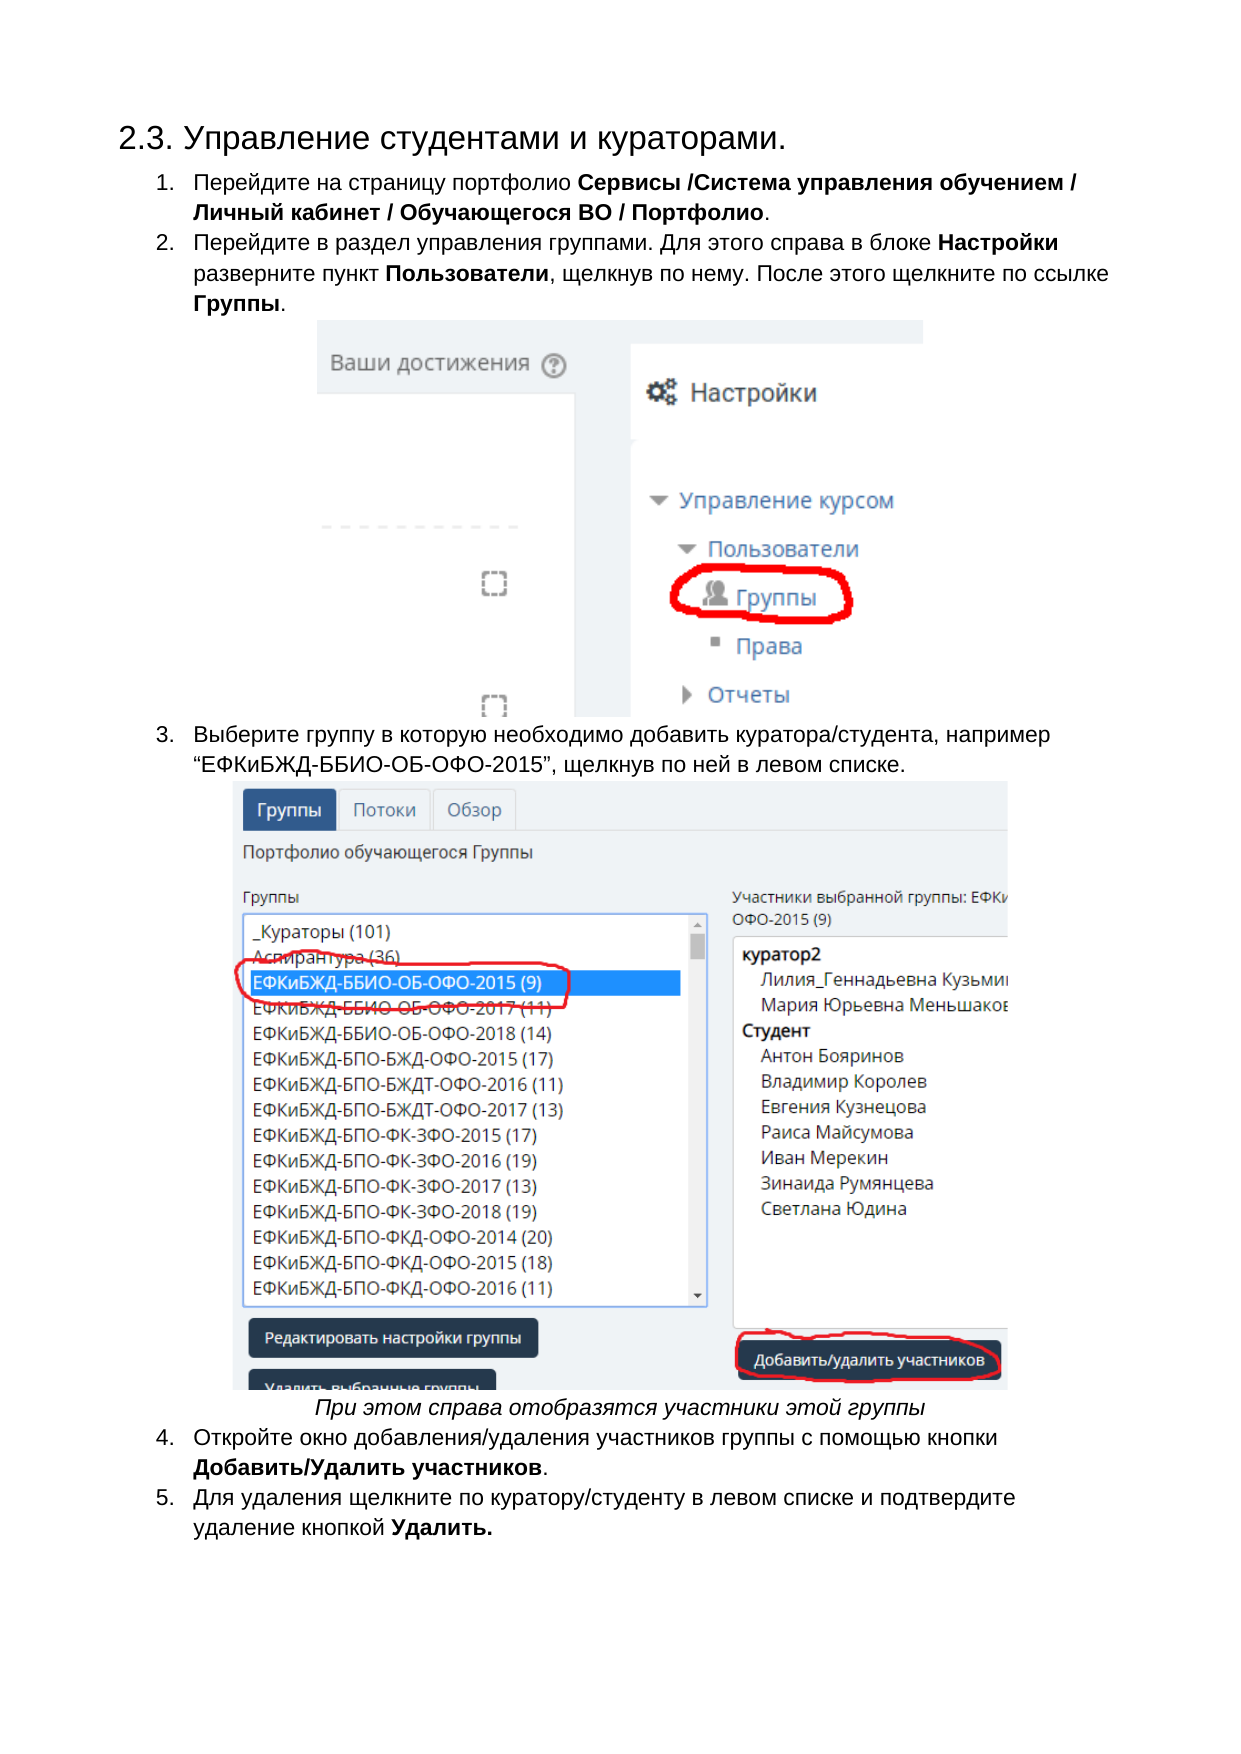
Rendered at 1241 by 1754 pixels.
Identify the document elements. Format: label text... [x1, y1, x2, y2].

list Перейдите в раздел управления группами. Для этого справа в блоке Настройки разверните пункт Пользователи, щелкнув по нему. После этого щелкните по ссылке Группы. [156, 229, 1122, 316]
picture [232, 781, 1008, 1390]
picture [317, 320, 924, 717]
list Для удаления щелкните по куратору/студенту в левом списке и подтвердите удаление кнопкой Удалить. [156, 1484, 1122, 1541]
list Перейдите на страницу портфолио Сервисы /Система управления обучением / Личный кабинет / Обучающегося ВО / Портфолио. [156, 169, 1122, 226]
subtitle 2.3. Управление студентами и кураторами. [118, 118, 1122, 156]
list Выберите группу в которую необходимо добавить куратора/студента, например “ЕФКиБЖД-ББИО-ОБ-ОФО-2015”, щелкнув по ней в левом списке. [156, 721, 1122, 777]
text При этом справа отобразятся участники этой группы [118, 1393, 1122, 1420]
list Откройте окно добавления/удаления участников группы с помощью кнопки Добавить/Удалить участников. [156, 1424, 1122, 1480]
